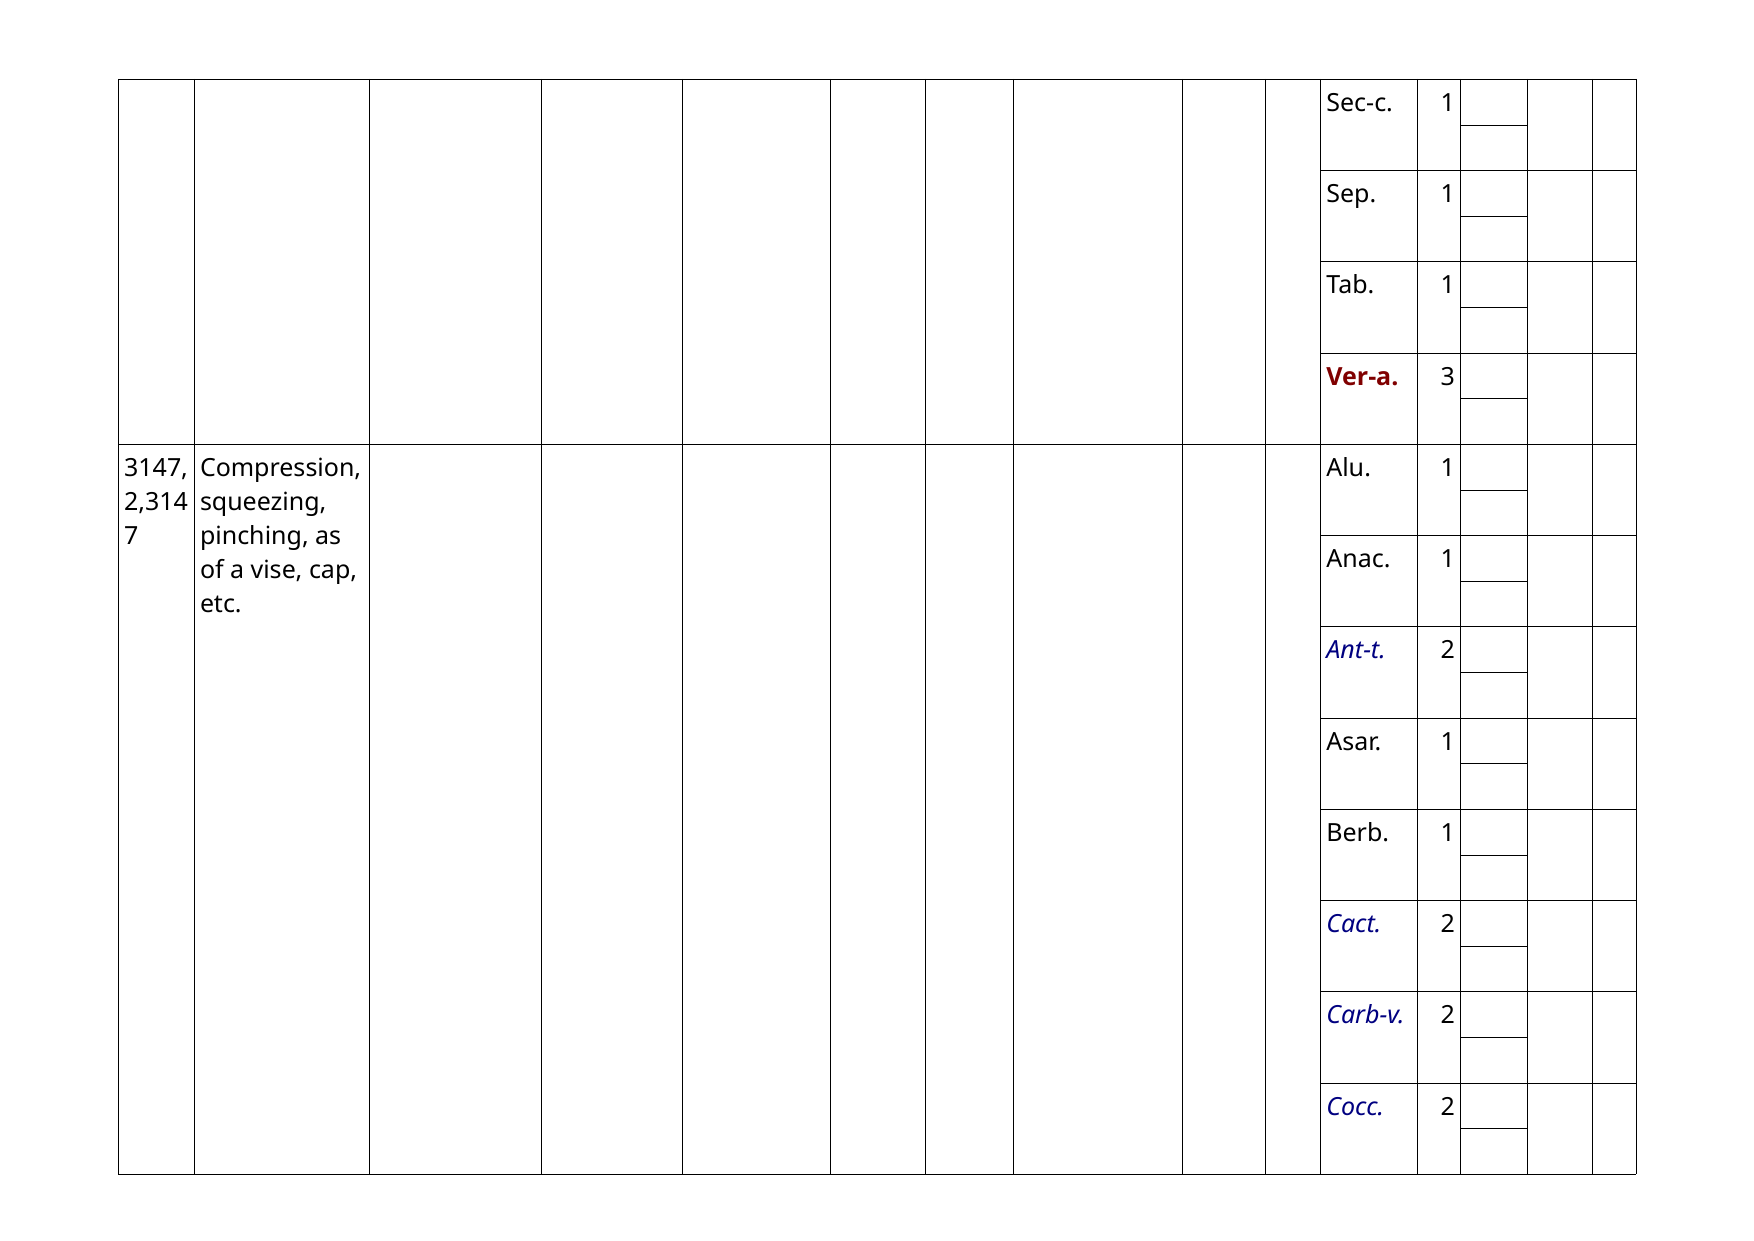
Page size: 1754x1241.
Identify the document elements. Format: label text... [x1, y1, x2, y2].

table_cell [1461, 856, 1527, 900]
table_cell [1593, 810, 1636, 900]
table_cell Anac. [1321, 536, 1417, 626]
table_cell [1014, 445, 1182, 1174]
table_cell [1528, 171, 1592, 261]
table_cell [926, 445, 1013, 1174]
table_cell [1528, 536, 1592, 626]
table_cell Cact. [1321, 901, 1417, 991]
table_cell [1528, 992, 1592, 1083]
table_cell [1461, 673, 1527, 718]
table_cell [1528, 445, 1592, 535]
table_cell [1528, 262, 1592, 353]
table_cell 1 [1418, 719, 1460, 809]
table_cell [1461, 627, 1527, 672]
table_cell [1593, 445, 1636, 535]
table_cell [1528, 627, 1592, 718]
table_cell [1593, 719, 1636, 809]
table_cell 2 [1418, 627, 1460, 718]
table_cell [1593, 992, 1636, 1083]
table_cell Sep. [1321, 171, 1417, 261]
table_cell [1461, 582, 1527, 626]
table_cell [1461, 947, 1527, 991]
table_cell [683, 80, 830, 444]
table_cell Ant-t. [1321, 627, 1417, 718]
table_cell [1593, 1084, 1636, 1174]
table_cell [1461, 262, 1527, 307]
table_cell [926, 80, 1013, 444]
table_cell [1461, 992, 1527, 1037]
table_cell 2 [1418, 1084, 1460, 1174]
table_cell [1593, 536, 1636, 626]
table_cell [1461, 764, 1527, 809]
table_cell [1266, 80, 1320, 444]
table_cell [1593, 262, 1636, 353]
table_cell [1266, 445, 1320, 1174]
table_cell 2 [1418, 901, 1460, 991]
table_cell [1528, 901, 1592, 991]
table_cell [1461, 1129, 1527, 1174]
table_cell [1461, 491, 1527, 535]
table_cell Asar. [1321, 719, 1417, 809]
table_cell [683, 445, 830, 1174]
table_cell [1593, 627, 1636, 718]
table_cell [1183, 80, 1265, 444]
table_cell [370, 445, 541, 1174]
table_cell Tab. [1321, 262, 1417, 353]
table_cell 1 [1418, 171, 1460, 261]
table_cell [1528, 719, 1592, 809]
table_cell 3147,2,3147 [119, 445, 194, 1174]
table_cell [1461, 901, 1527, 946]
table_cell [370, 80, 541, 444]
table_cell Ver-a. [1321, 354, 1417, 444]
table_cell [831, 80, 925, 444]
table_cell [1461, 354, 1527, 398]
table_cell [1461, 308, 1527, 353]
table_cell 1 [1418, 262, 1460, 353]
table_cell [1461, 171, 1527, 216]
table_cell [1461, 399, 1527, 444]
table_cell [1461, 217, 1527, 261]
table_cell Cocc. [1321, 1084, 1417, 1174]
table_cell [831, 445, 925, 1174]
table_cell [1461, 719, 1527, 763]
table_cell [542, 80, 682, 444]
table_cell [1461, 445, 1527, 489]
table_cell [1461, 126, 1527, 170]
table_cell [119, 80, 194, 444]
table_cell [1593, 171, 1636, 261]
table_cell [1593, 901, 1636, 991]
table_cell [1461, 810, 1527, 854]
table_cell [1014, 80, 1182, 444]
table_cell [542, 445, 682, 1174]
table_cell [1593, 80, 1636, 170]
table_cell Compression, squeezing, pinching, as of a vise, cap, etc. [195, 445, 369, 1174]
table_cell 1 [1418, 80, 1460, 170]
table_cell Berb. [1321, 810, 1417, 900]
table_cell [1461, 536, 1527, 581]
table_cell Sec-c. [1321, 80, 1417, 170]
table_cell [1528, 354, 1592, 444]
table_cell [1461, 80, 1527, 124]
table_cell [1528, 80, 1592, 170]
table_cell [1593, 354, 1636, 444]
table_cell [195, 80, 369, 444]
table_cell 1 [1418, 536, 1460, 626]
table_cell Alu. [1321, 445, 1417, 535]
table_cell [1183, 445, 1265, 1174]
table_cell 1 [1418, 810, 1460, 900]
table_cell [1461, 1084, 1527, 1128]
table_cell [1461, 1038, 1527, 1083]
table_cell 1 [1418, 445, 1460, 535]
table_cell 2 [1418, 992, 1460, 1083]
table_cell 3 [1418, 354, 1460, 444]
table_cell [1528, 1084, 1592, 1174]
table_cell [1528, 810, 1592, 900]
table_cell Carb-v. [1321, 992, 1417, 1083]
